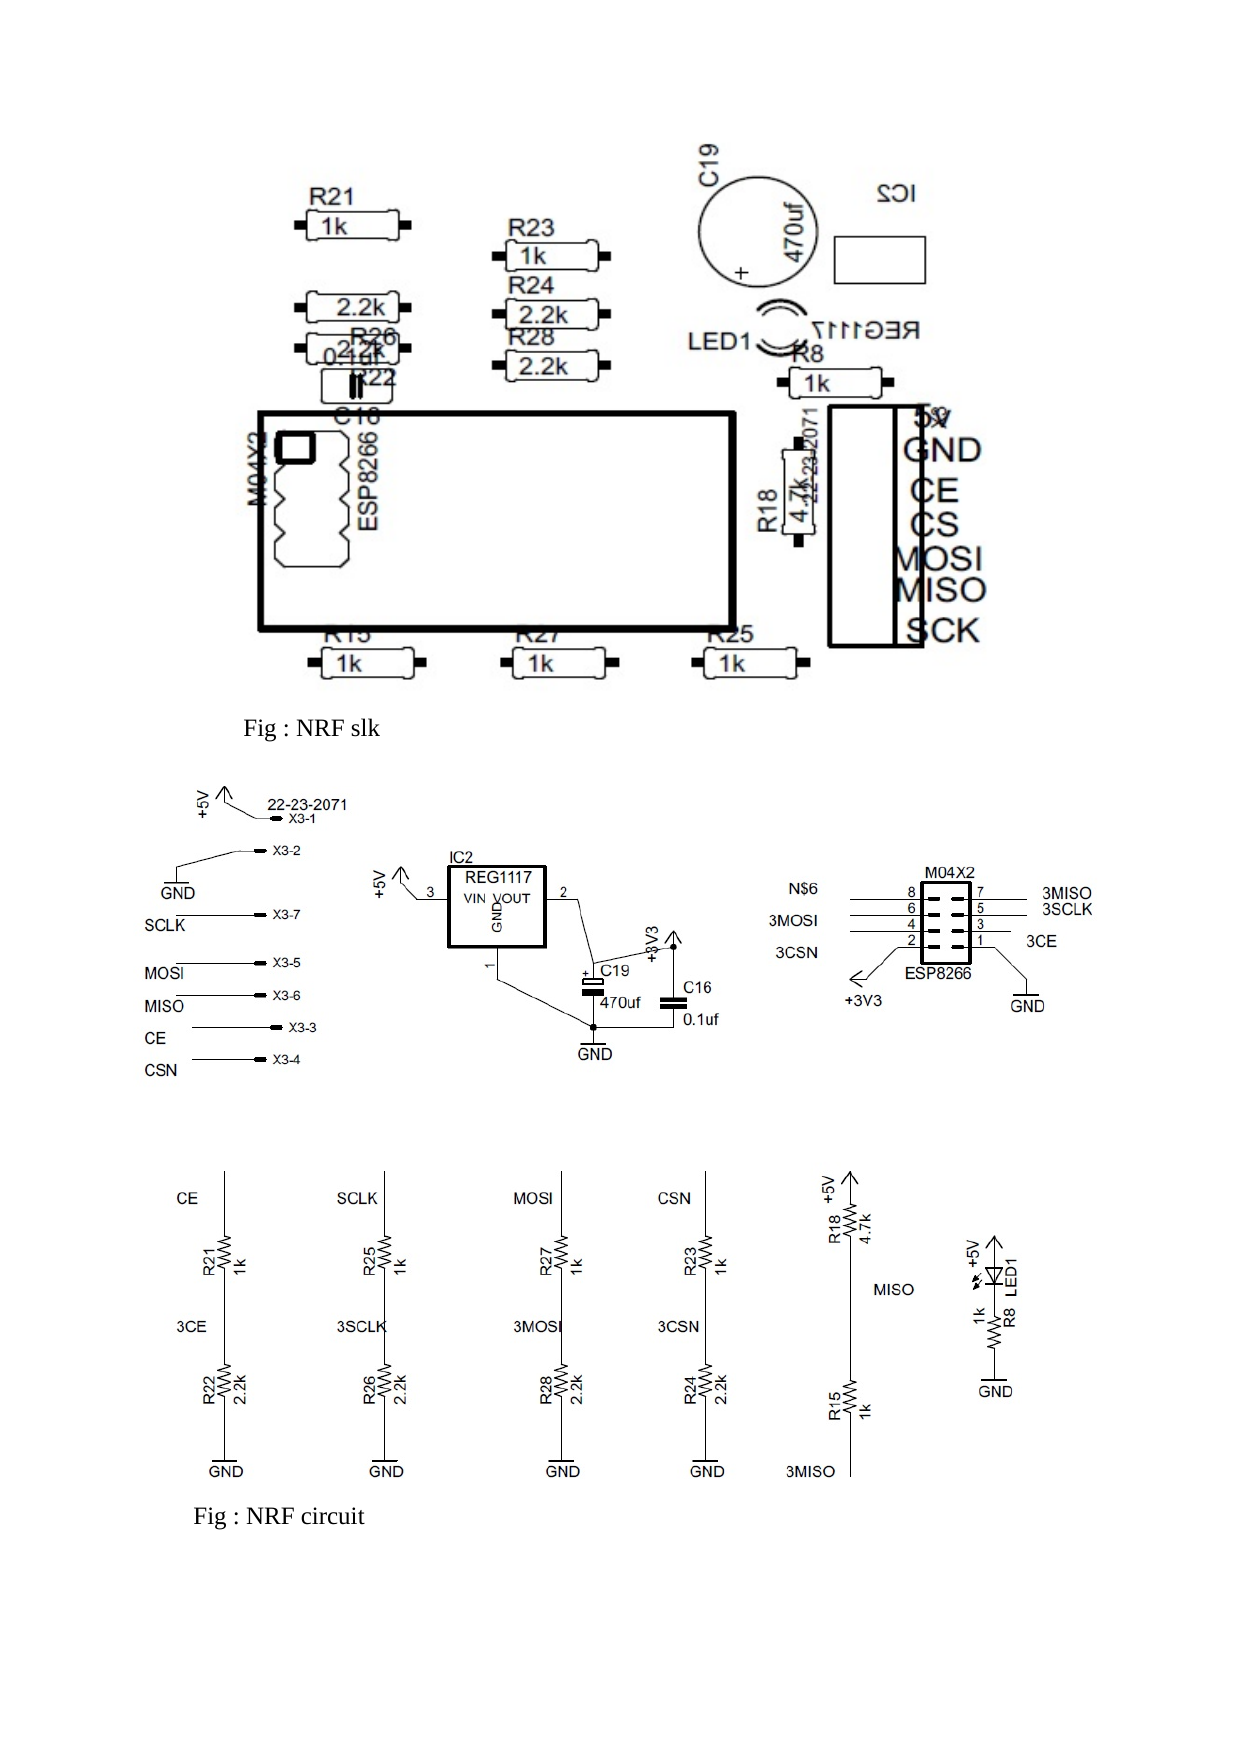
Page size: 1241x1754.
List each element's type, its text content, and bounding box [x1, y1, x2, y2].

picture [118, 771, 1123, 1502]
text Fig : NRF slk [118, 118, 1122, 742]
text Fig : NRF circuit [118, 1502, 1122, 1530]
picture [209, 118, 1032, 714]
